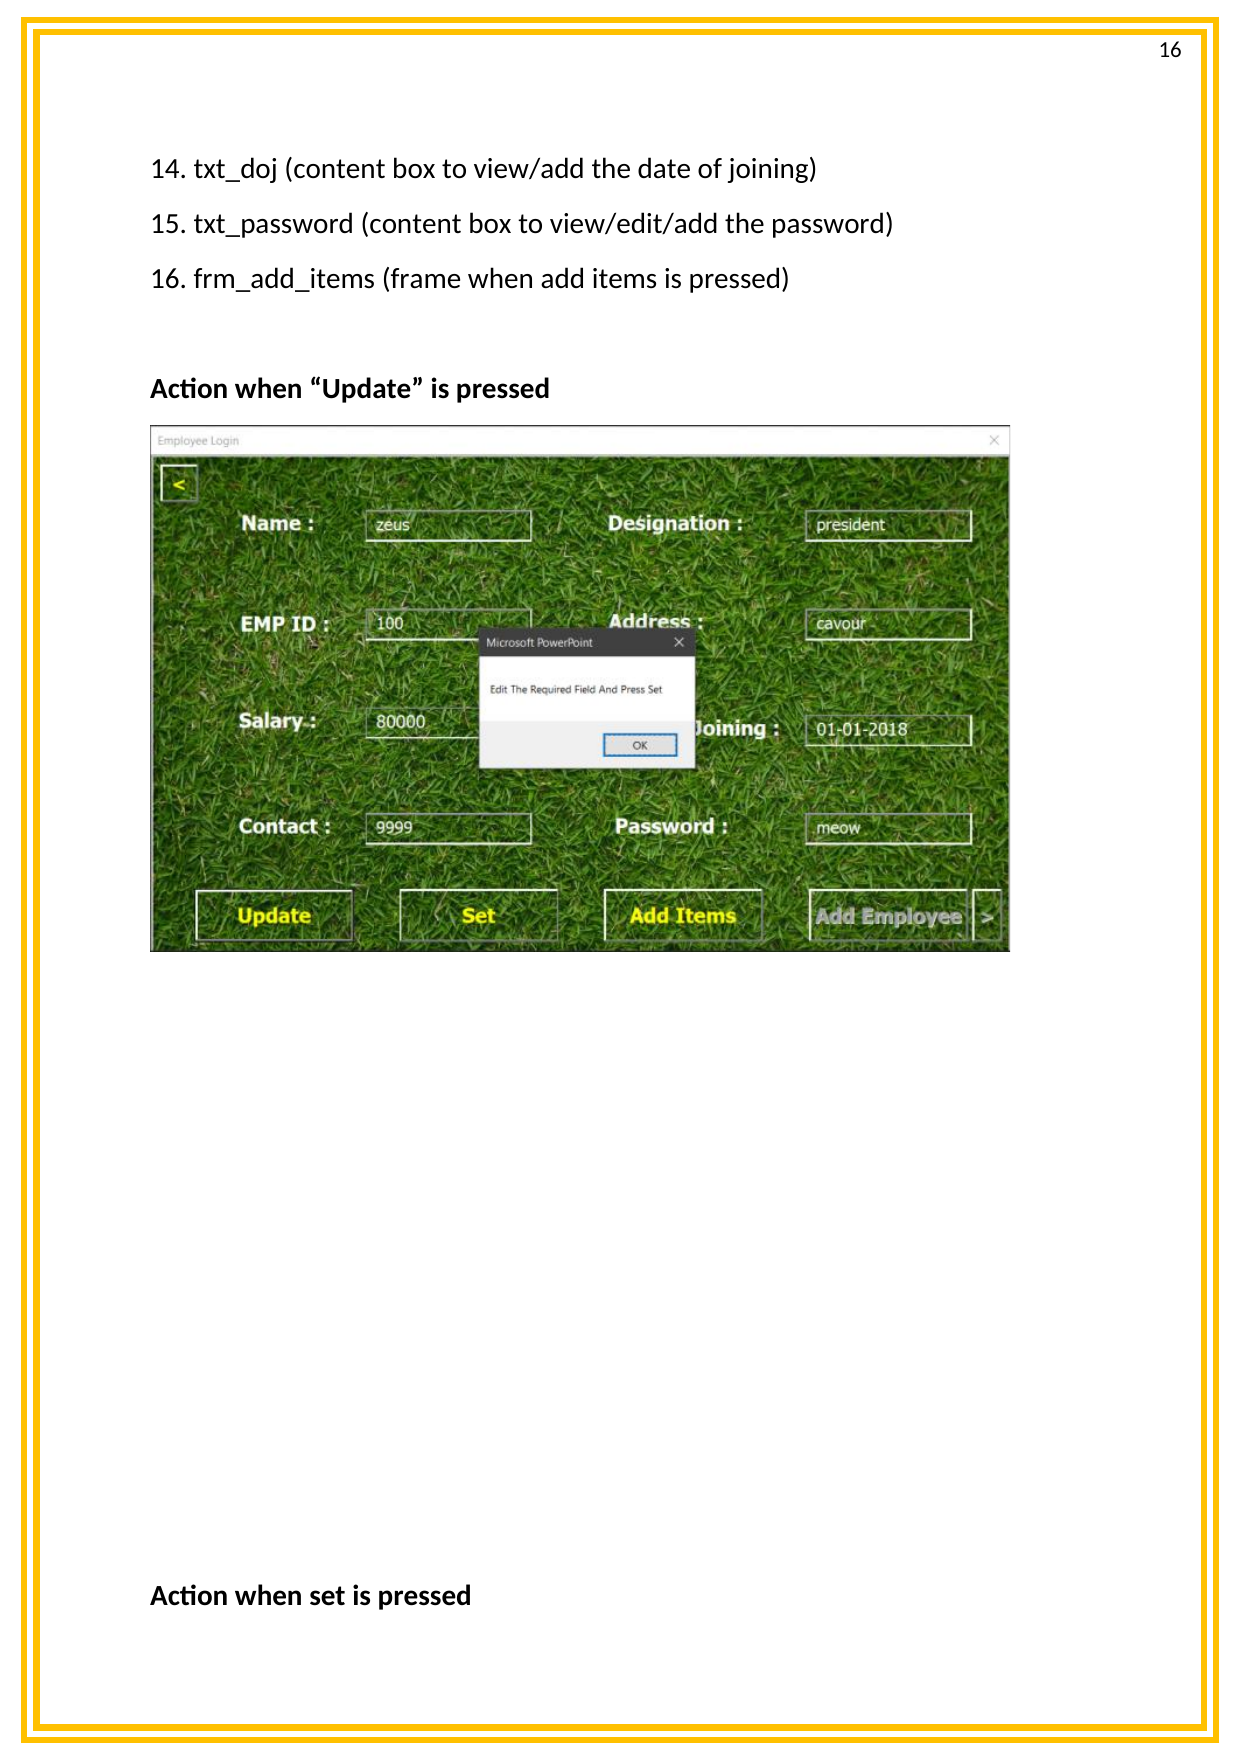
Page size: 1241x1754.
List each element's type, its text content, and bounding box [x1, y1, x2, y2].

text 15. txt_password (content box to view/edit/add the password) [150, 205, 1181, 241]
text Action when “Update” is pressed [150, 370, 1181, 406]
text Action when set is pressed [150, 1577, 1181, 1612]
text 16. frm_add_items (frame when add items is pressed) [150, 260, 1181, 296]
picture [150, 425, 1011, 952]
text 14. txt_doj (content box to view/add the date of joining) [150, 150, 1181, 186]
